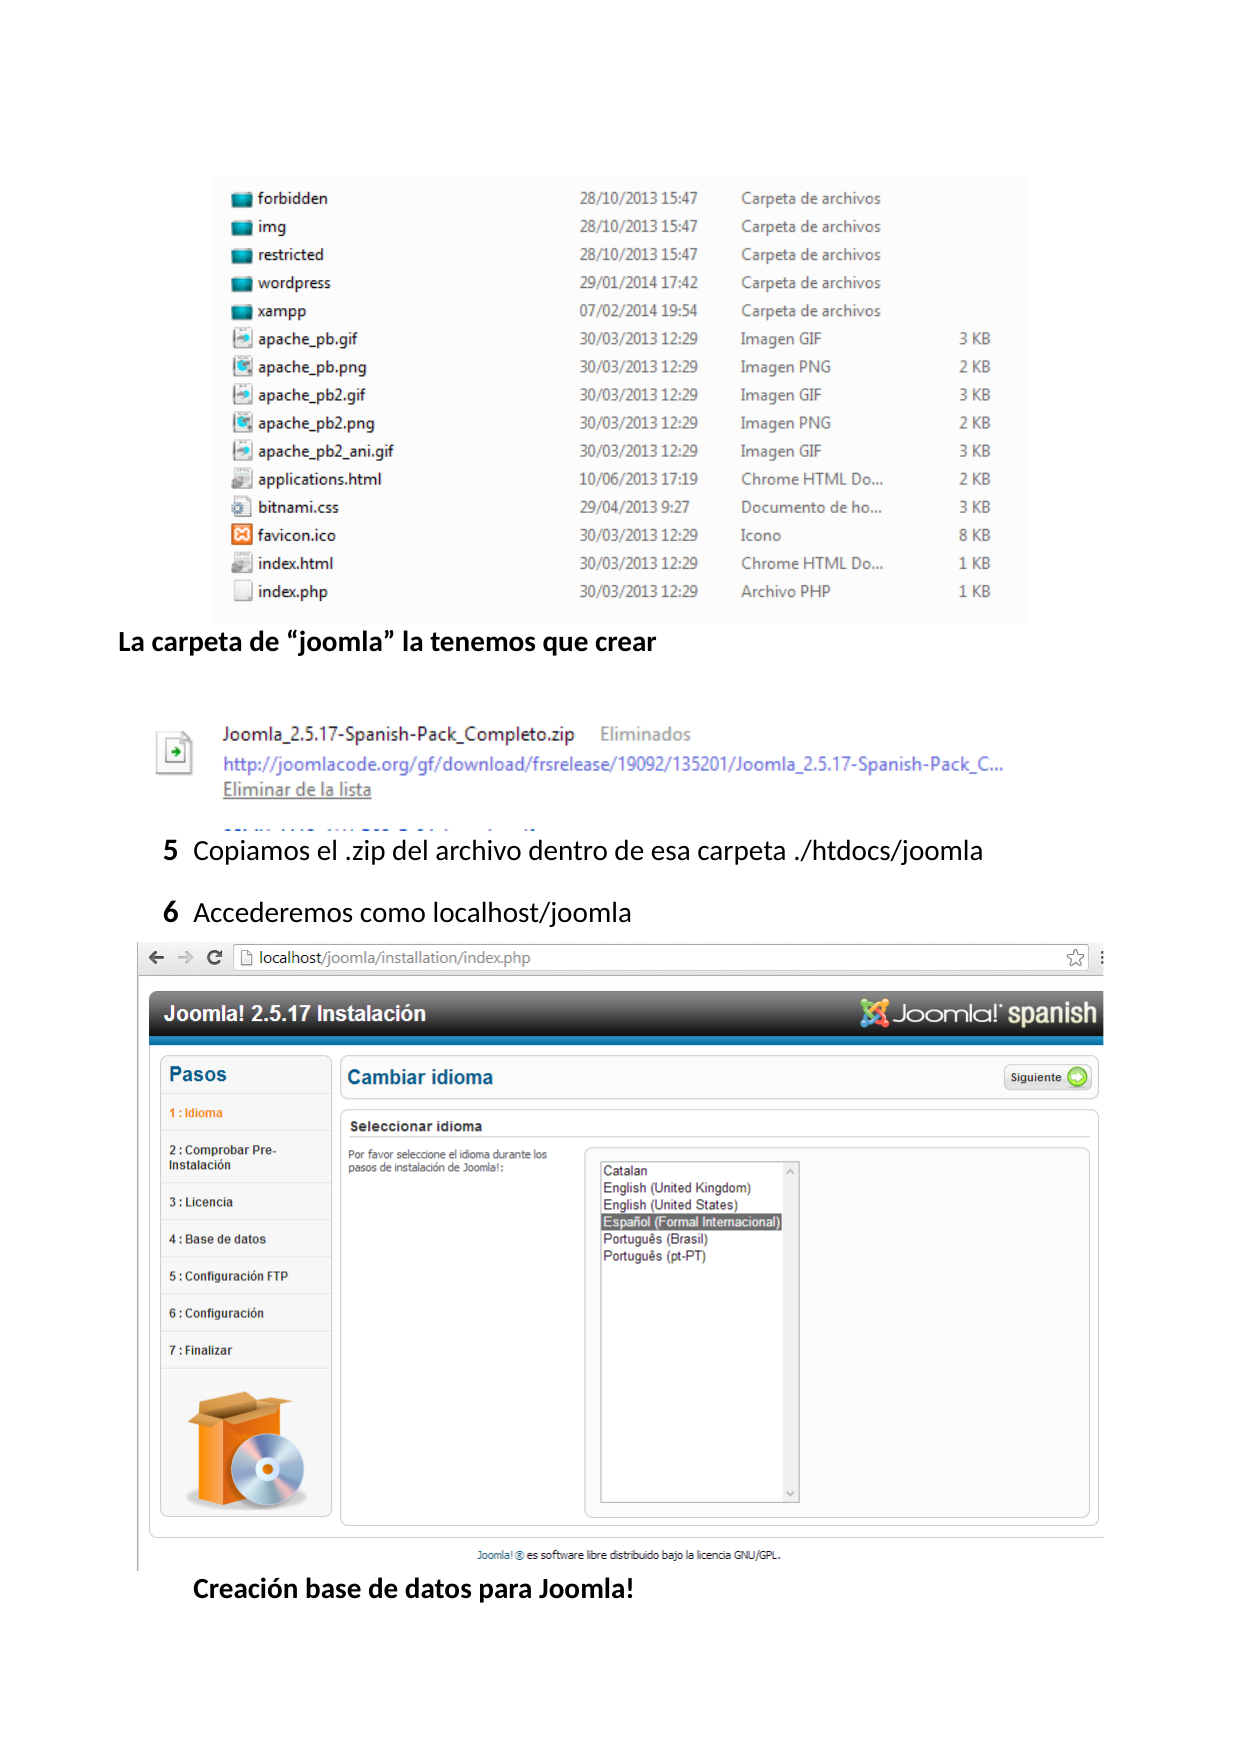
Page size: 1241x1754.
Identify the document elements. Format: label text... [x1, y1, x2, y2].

list Copiamos el .zip del archivo dentro de esa carpeta ./htdocs/joomla [156, 683, 1122, 868]
text La carpeta de “joomla” la tenemos que crear [118, 176, 1122, 659]
picture [210, 176, 1031, 624]
list Creación base de datos para Joomla! [156, 954, 1122, 1606]
picture [136, 942, 1104, 1571]
list Accederemos como localhost/joomla [156, 892, 1122, 930]
picture [142, 703, 1046, 831]
